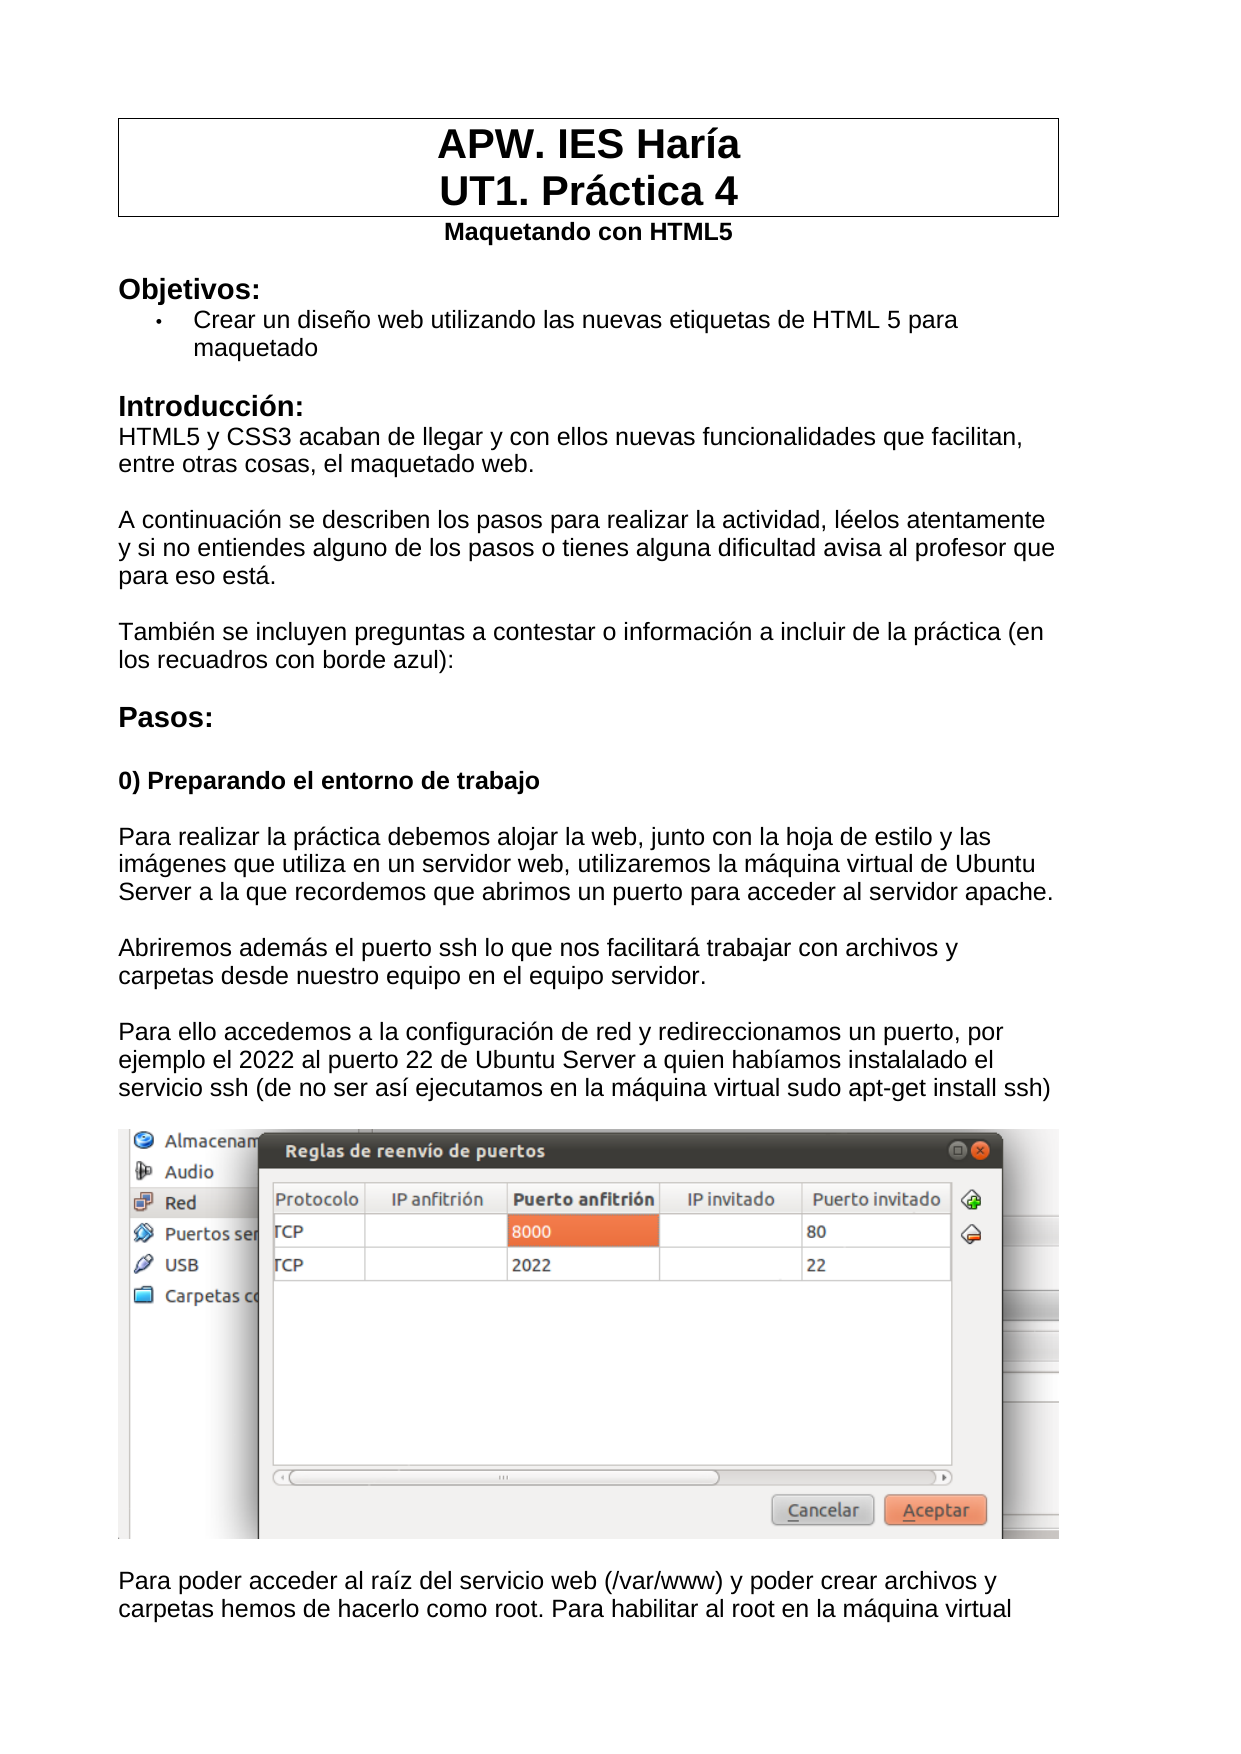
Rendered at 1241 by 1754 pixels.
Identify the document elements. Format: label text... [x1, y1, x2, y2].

text Maquetando con HTML5 [118, 217, 1059, 245]
text HTML5 y CSS3 acaban de llegar y con ellos nuevas funcionalidades que facilitan, entre otras cosas, el maquetado web. [118, 422, 1059, 478]
text Objetivos: [118, 273, 1059, 306]
list Crear un diseño web utilizando las nuevas etiquetas de HTML 5 para maquetado [156, 306, 1059, 362]
text UT1. Práctica 4 [119, 165, 1058, 216]
text Para realizar la práctica debemos alojar la web, junto con la hoja de estilo y las imágenes que utiliza en un servidor web, utilizaremos la máquina virtual de Ubuntu Server a la que recordemos que abrimos un puerto para acceder al servidor apache. [118, 822, 1059, 906]
text También se incluyen preguntas a contestar o información a incluir de la práctica (en los recuadros con borde azul): [118, 618, 1059, 673]
text Introducción: [118, 390, 1059, 422]
text A continuación se describen los pasos para realizar la actividad, léelos atentamente y si no entiendes alguno de los pasos o tienes alguna dificultad avisa al profesor que para eso está. [118, 506, 1059, 590]
text Abriremos además el puerto ssh lo que nos facilitará trabajar con archivos y carpetas desde nuestro equipo en el equipo servidor. [118, 934, 1059, 990]
text APW. IES Haría [119, 119, 1058, 165]
text Para ello accedemos a la configuración de red y redireccionamos un puerto, por ejemplo el 2022 al puerto 22 de Ubuntu Server a quien habíamos instalalado el servicio ssh (de no ser así ejecutamos en la máquina virtual sudo apt-get install ssh) [118, 1018, 1059, 1101]
text 0) Preparando el entorno de trabajo [118, 766, 1059, 794]
picture [118, 1129, 1059, 1539]
text Para poder acceder al raíz del servicio web (/var/www) y poder crear archivos y carpetas hemos de hacerlo como root. Para habilitar al root en la máquina virtual [118, 1567, 1059, 1623]
text Pasos: [118, 701, 1059, 734]
